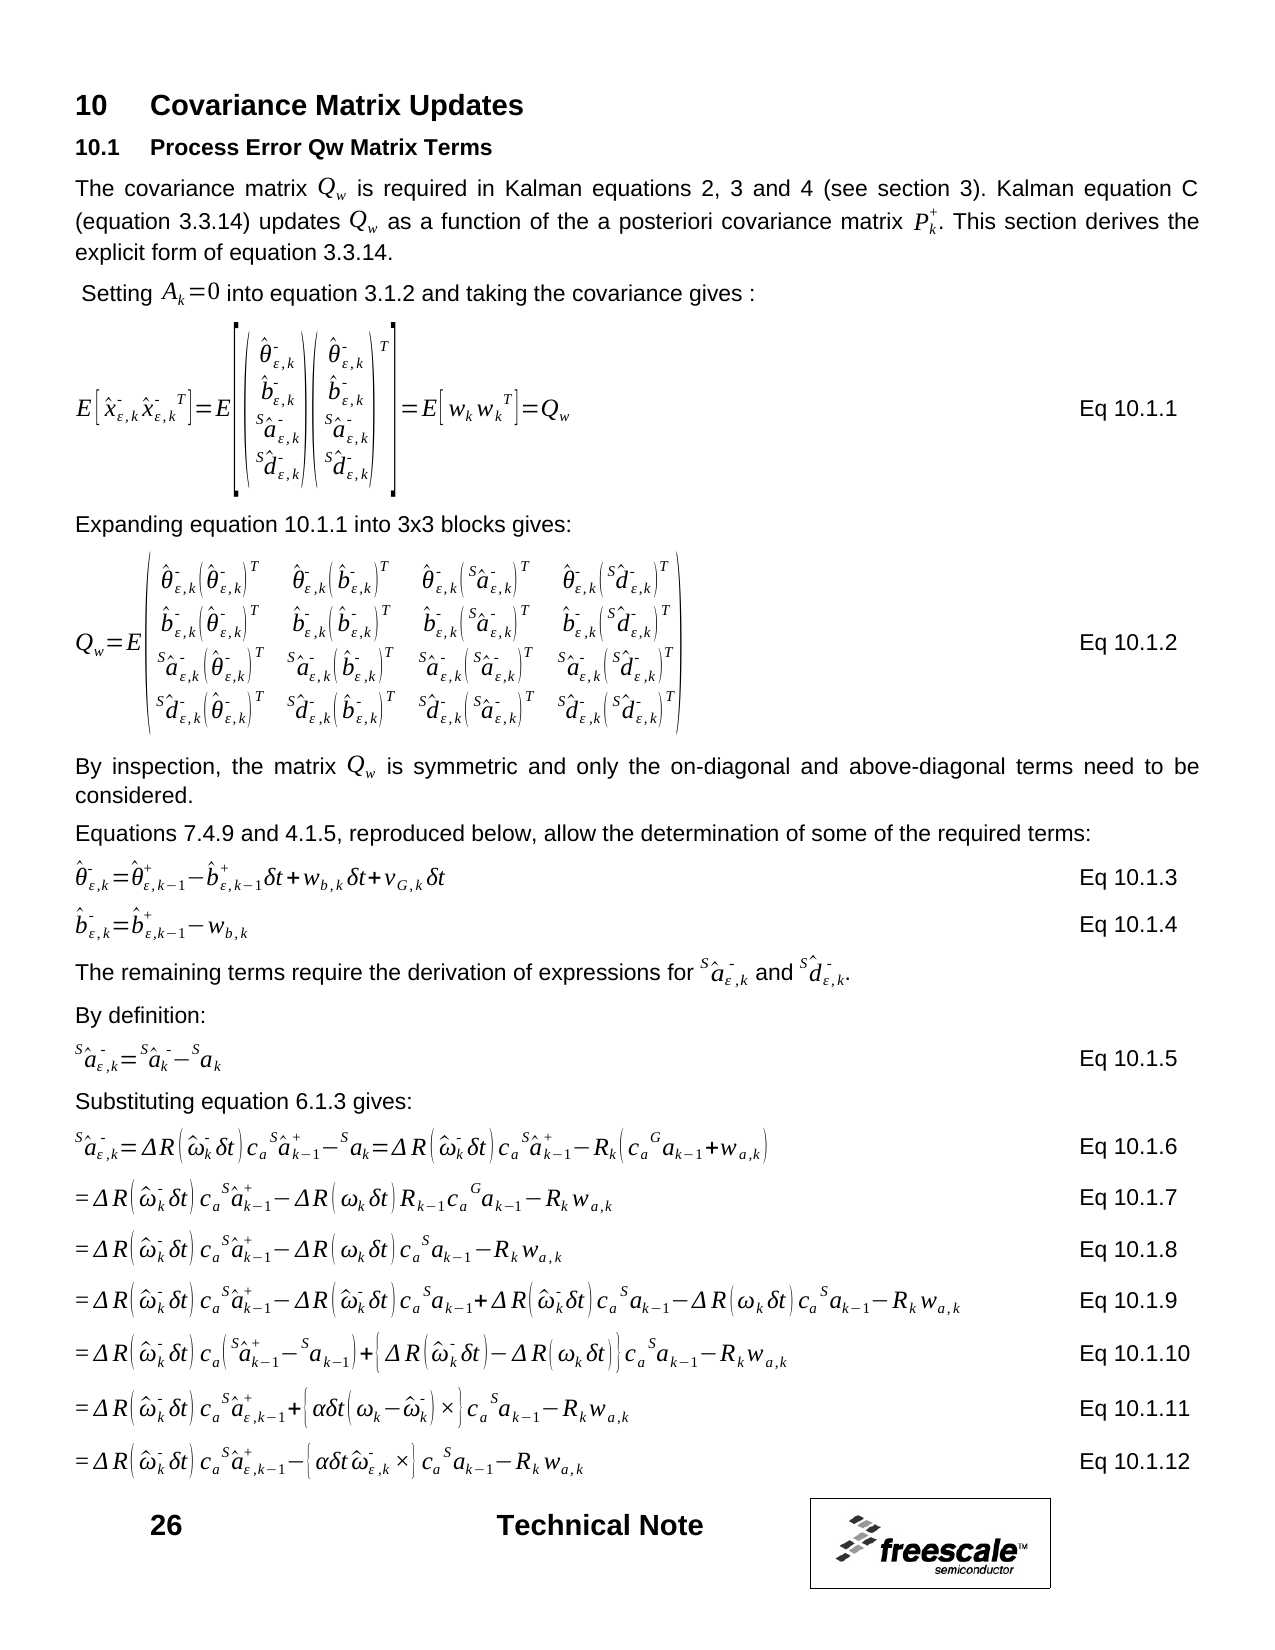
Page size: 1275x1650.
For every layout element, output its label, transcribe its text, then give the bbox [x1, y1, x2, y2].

text Eq 10.1.5 [75, 1041, 1200, 1076]
text Eq 10.1.1 [75, 321, 1200, 498]
text Eq 10.1.6 [75, 1127, 1200, 1166]
text Eq 10.1.11 [75, 1387, 1200, 1429]
text Eq 10.1.10 [75, 1332, 1200, 1374]
text The remaining terms require the derivation of expressions for and . [75, 954, 1200, 989]
text Setting into equation 3.1.2 and taking the covariance gives : [75, 277, 1200, 309]
text Substituting equation 6.1.3 gives: [75, 1088, 1200, 1114]
text Expanding equation 10.1.1 into 3x3 blocks gives: [75, 511, 1200, 537]
picture [825, 1505, 1032, 1581]
text Equations 7.4.9 and 4.1.5, reproduced below, allow the determination of some of the required terms: [75, 820, 1200, 847]
text Eq 10.1.12 [75, 1442, 1200, 1480]
text The covariance matrix is required in Kalman equations 2, 3 and 4 (see section 3). Kalman equation C (equation 3.3.14) updates as a function of the a posteriori covariance matrix . This section derives the explicit form of equation 3.3.14. [75, 172, 1200, 265]
text Eq 10.1.3 [75, 859, 1200, 894]
text Eq 10.1.9 [75, 1280, 1200, 1319]
text Eq 10.1.4 [75, 907, 1200, 942]
text By inspection, the matrix is symmetric and only the on-diagonal and above-diagonal terms need to be considered. [75, 750, 1200, 808]
subtitle Covariance Matrix Updates [75, 87, 1200, 121]
subtitle Process Error Qw Matrix Terms [75, 133, 1200, 160]
text Eq 10.1.7 [75, 1178, 1200, 1217]
text Eq 10.1.8 [75, 1229, 1200, 1268]
text Eq 10.1.2 [75, 550, 1200, 738]
text By definition: [75, 1002, 1200, 1028]
